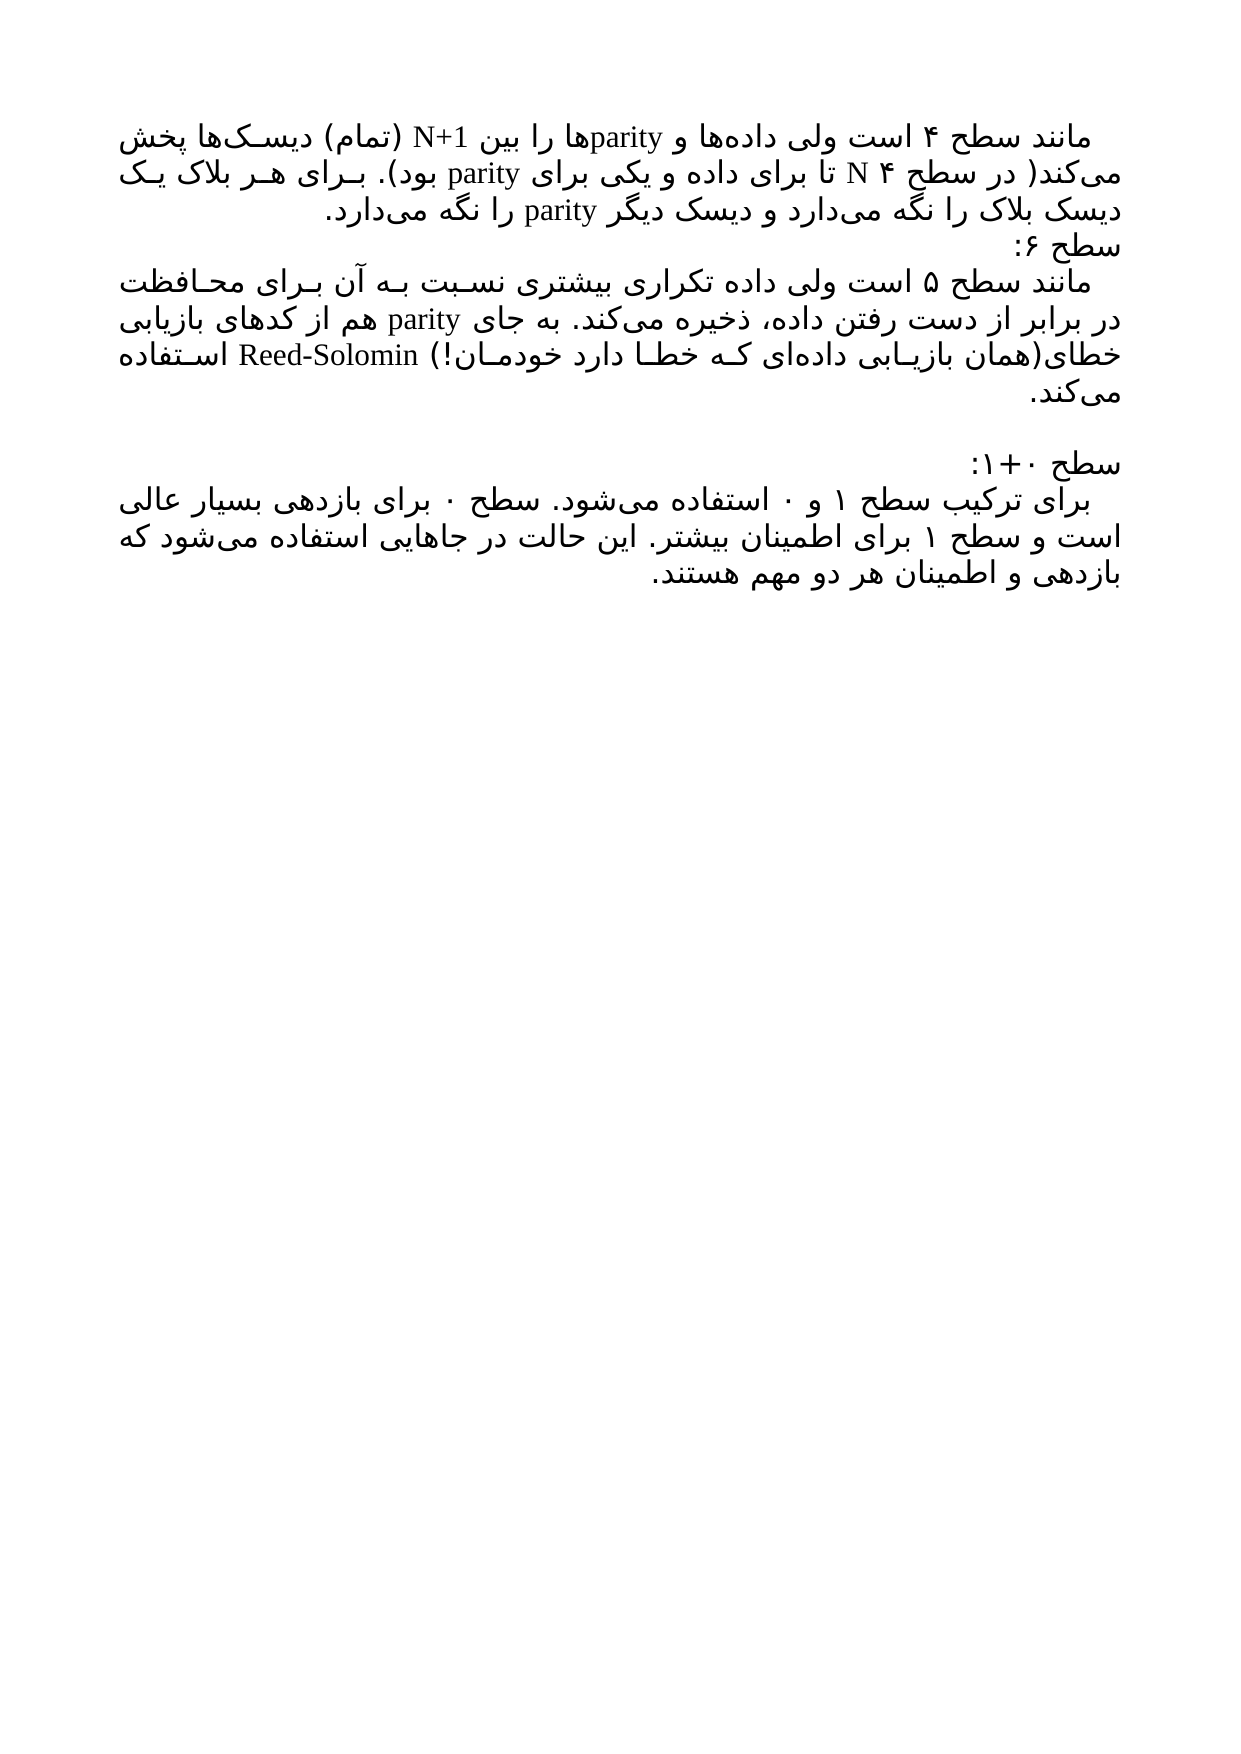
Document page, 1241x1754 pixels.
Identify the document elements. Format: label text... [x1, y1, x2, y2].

text مانند سطح ۵ است ولی داده تکراری بیشتری نسبت به آن برای محافظت در برابر از دست رفتن داده، ذخیره می‌کند. به جای parity هم از کد‌های بازیابی خطای(همان بازیابی داده‌ای که خطا دارد خودمان!) Reed-Solomin استفاده می‌کند. [118, 264, 1122, 409]
text سطح ۰+۱: [118, 445, 1122, 482]
text مانند سطح ۴ است ولی داده‌ها و parity‌ها را بین N+1 (تمام) دیسک‌ها پخش می‌کند( در سطح ۴ N تا برای داده و یکی برای parity بود). برای هر بلاک یک دیسک بلاک را نگه می‌دارد و دیسک دیگر parity را نگه می‌دارد. [118, 118, 1122, 227]
text سطح ۶: [118, 227, 1122, 264]
text برای ترکیب سطح ۱ و ۰ استفاده می‌شود. سطح ۰ برای بازدهی بسیار عالی است و سطح ۱ برای اطمینان بیشتر. این حالت در جا‌هایی استفاده می‌شود که بازدهی و اطمینان هر دو مهم هستند. [118, 482, 1122, 591]
